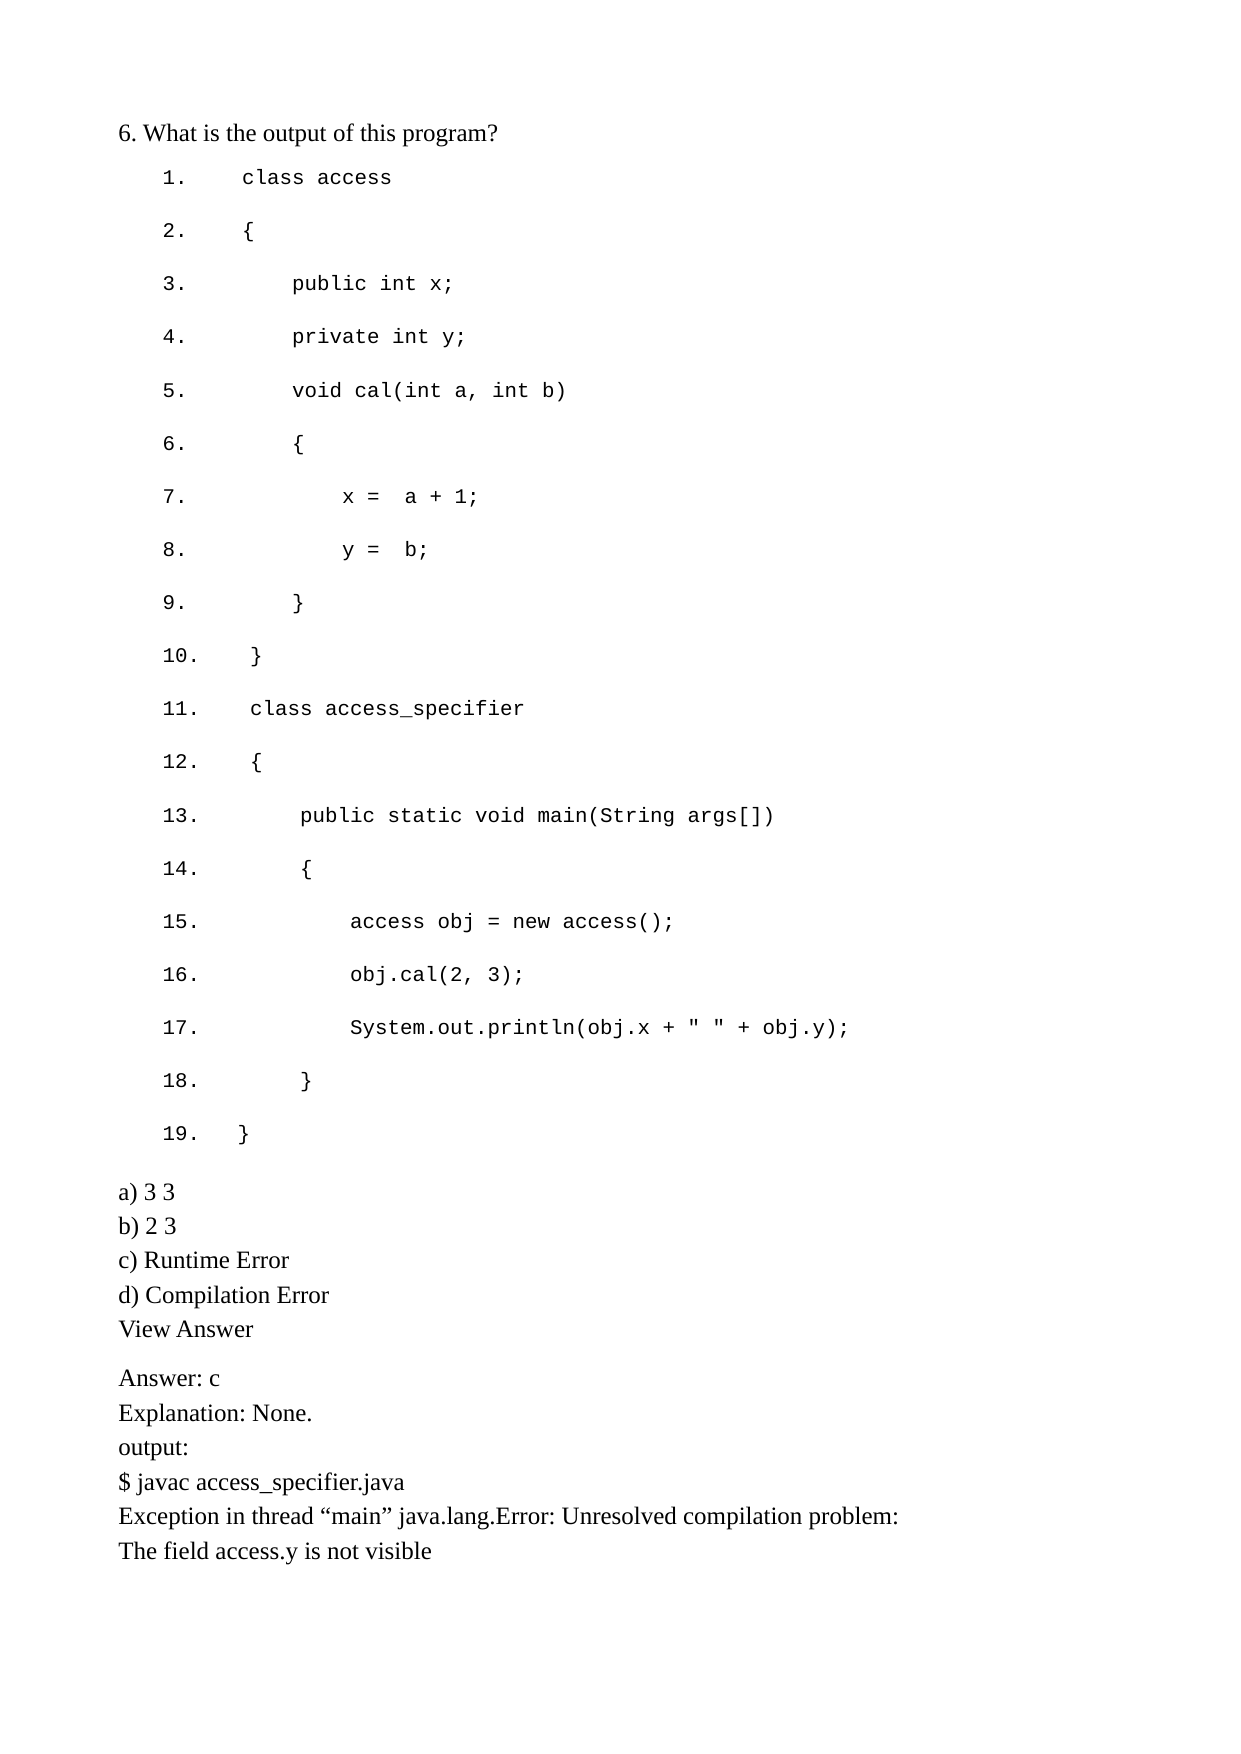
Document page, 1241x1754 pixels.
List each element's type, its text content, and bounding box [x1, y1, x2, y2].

list } [162, 645, 1122, 669]
list { [162, 220, 1122, 244]
list private int y; [162, 327, 1122, 350]
list } [162, 1123, 1122, 1147]
list } [162, 1070, 1122, 1094]
list y = b; [162, 539, 1122, 563]
list void cal(int a, int b) [162, 380, 1122, 403]
list System.out.println(obj.x + " " + obj.y); [162, 1017, 1122, 1041]
list class access_specifier [162, 698, 1122, 722]
list { [162, 858, 1122, 881]
list } [162, 592, 1122, 616]
list { [162, 752, 1122, 775]
list { [162, 433, 1122, 456]
list public static void main(String args[]) [162, 805, 1122, 828]
text Answer: c Explanation: None. output: $ javac access_specifier.java Exception in thread “main” java.lang.Error: Unresolved compilation problem: The field access.y is not visible [118, 1363, 1122, 1599]
list class access [162, 167, 1122, 191]
list public int x; [162, 273, 1122, 297]
list x = a + 1; [162, 486, 1122, 509]
text 6. What is the output of this program? [118, 118, 1122, 147]
list access obj = new access(); [162, 911, 1122, 934]
text a) 3 3 b) 2 3 c) Runtime Error d) Compilation Error View Answer [118, 1177, 1122, 1343]
list obj.cal(2, 3); [162, 964, 1122, 988]
